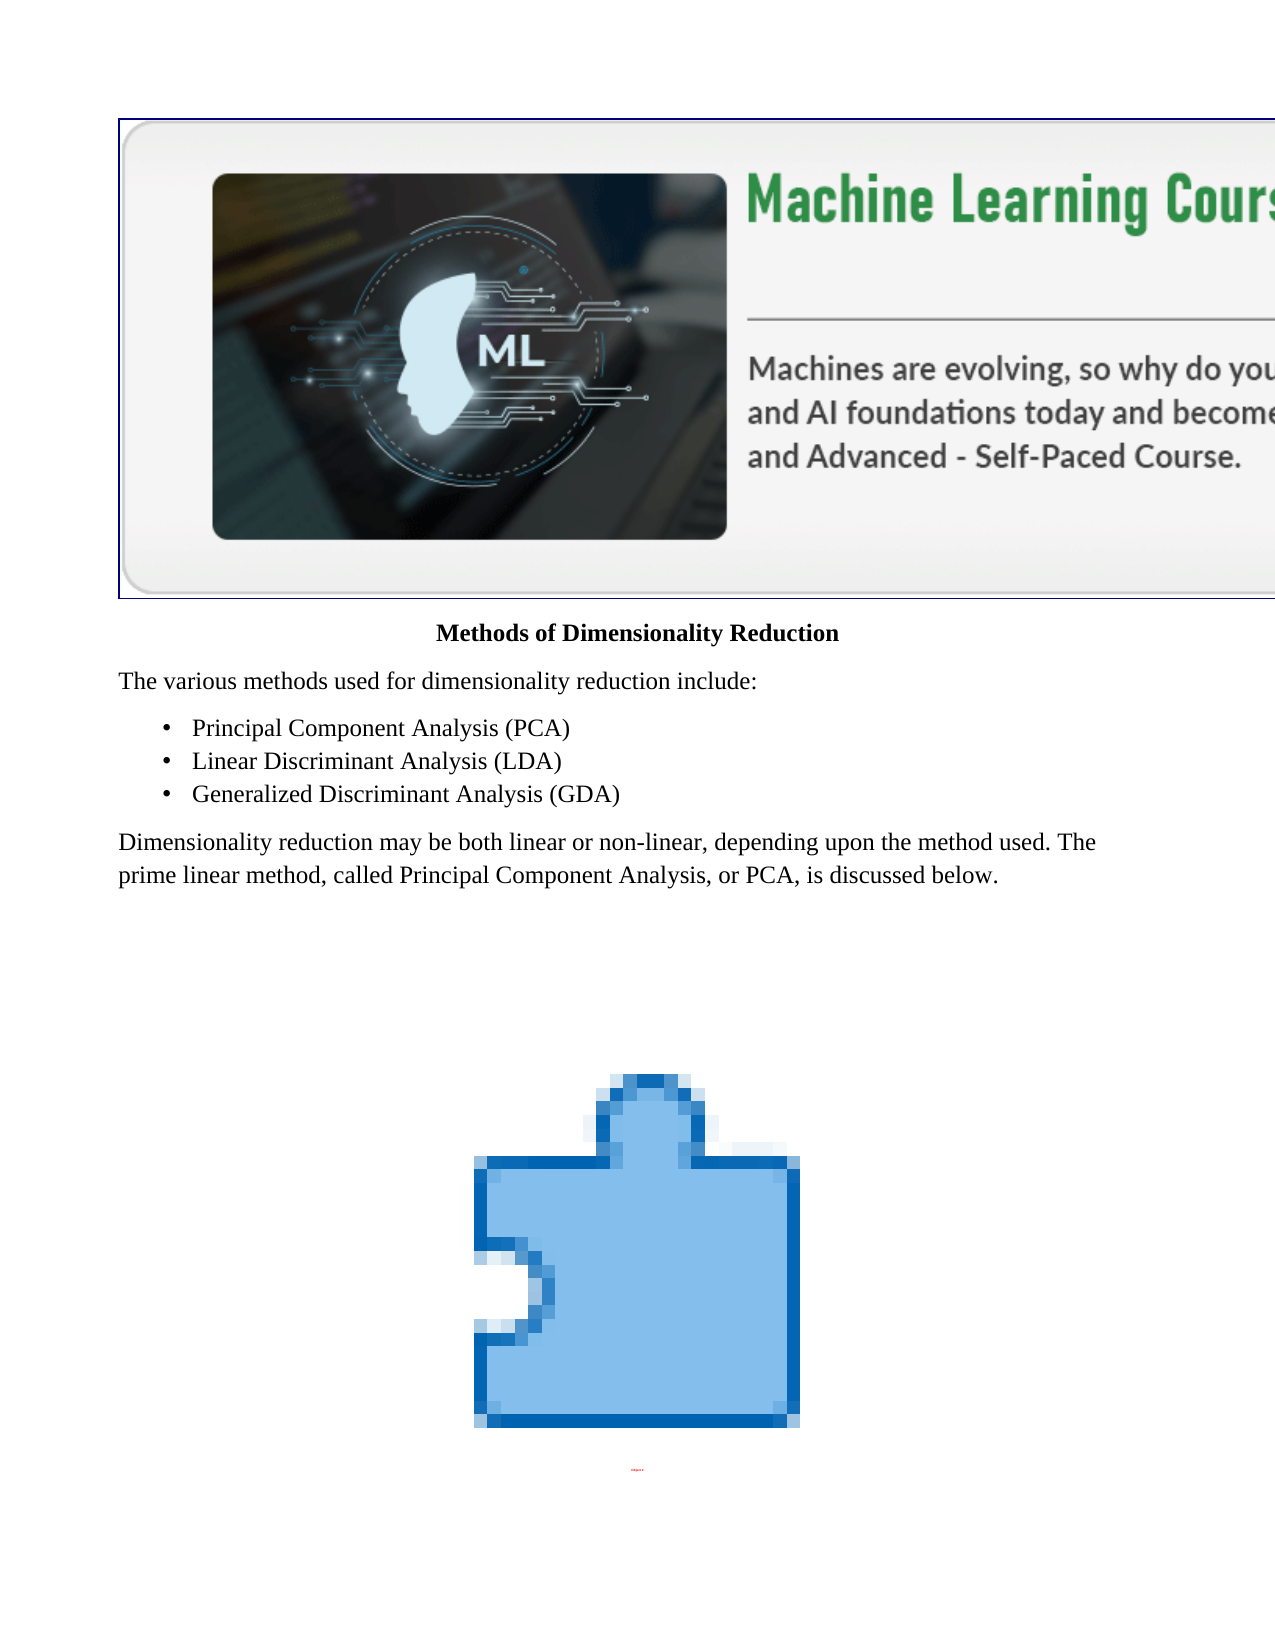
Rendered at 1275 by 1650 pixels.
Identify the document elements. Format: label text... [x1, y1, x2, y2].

text Methods of Dimensionality Reduction [118, 618, 1157, 647]
text The various methods used for dimensionality reduction include: [118, 666, 1157, 694]
list Principal Component Analysis (PCA) [162, 713, 1157, 742]
text Dimensionality reduction may be both linear or non-linear, depending upon the method used. The prime linear method, called Principal Component Analysis, or PCA, is discussed below. [118, 827, 1157, 889]
list Generalized Discriminant Analysis (GDA) [162, 779, 1157, 808]
list Linear Discriminant Analysis (LDA) [162, 746, 1157, 775]
picture [120, 120, 1275, 598]
